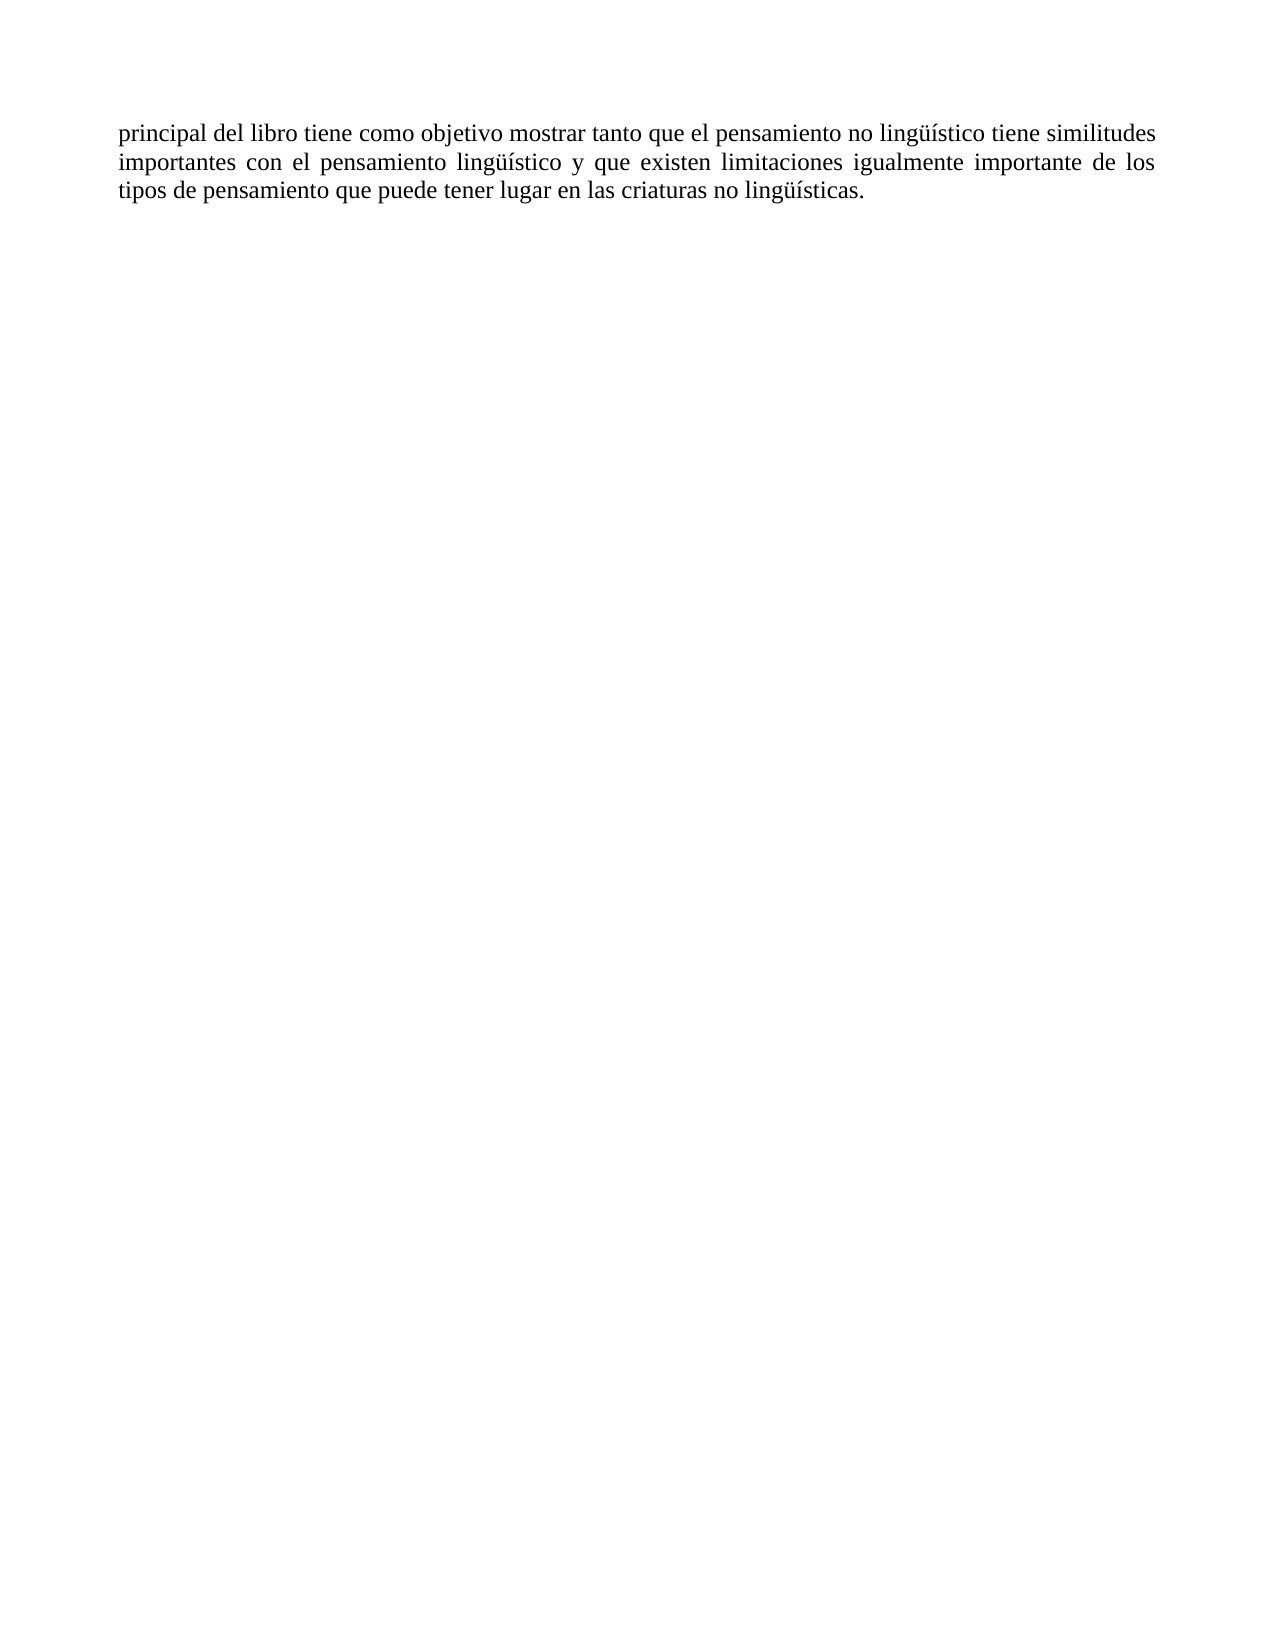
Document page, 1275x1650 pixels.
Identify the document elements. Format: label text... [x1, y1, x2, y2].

text principal del libro tiene como objetivo mostrar tanto que el pensamiento no lingüístico tiene similitudes importantes con el pensamiento lingüístico y que existen limitaciones igualmente importante de los tipos de pensamiento que puede tener lugar en las criaturas no lingüísticas. [118, 118, 1157, 204]
